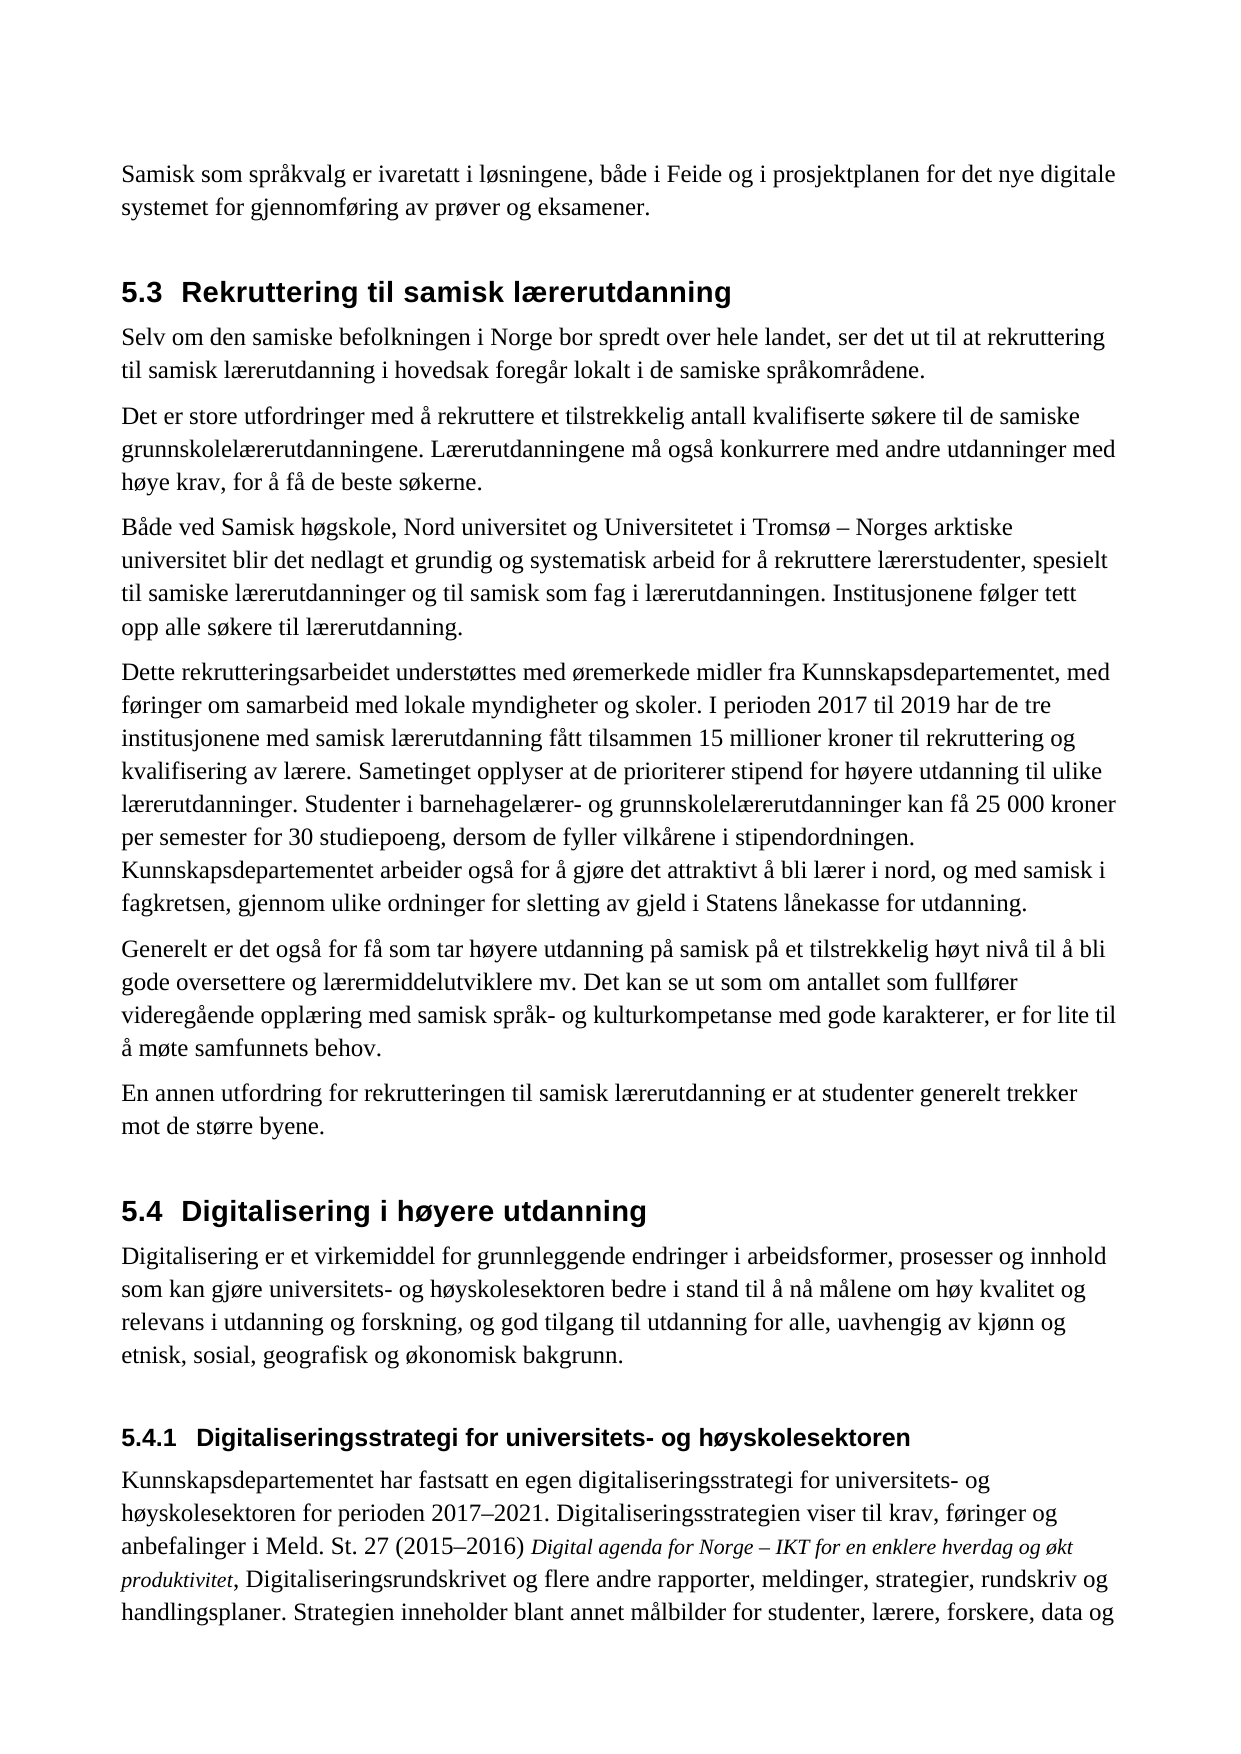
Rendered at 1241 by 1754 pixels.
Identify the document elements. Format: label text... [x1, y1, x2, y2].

text Dette rekrutteringsarbeidet understøttes med øremerkede midler fra Kunnskapsdepartementet, med føringer om samarbeid med lokale myndigheter og skoler. I perioden 2017 til 2019 har de tre institusjonene med samisk lærerutdanning fått tilsammen 15 millioner kroner til rekruttering og kvalifisering av lærere. Sametinget opplyser at de prioriterer stipend for høyere utdanning til ulike lærerutdanninger. Studenter i barnehagelærer- og grunnskolelærerutdanninger kan få 25 000 kroner per semester for 30 studiepoeng, dersom de fyller vilkårene i stipendordningen. Kunnskapsdepartementet arbeider også for å gjøre det attraktivt å bli lærer i nord, og med samisk i fagkretsen, gjennom ulike ordninger for sletting av gjeld i Statens lånekasse for utdanning. [121, 657, 1119, 917]
text Selv om den samiske befolkningen i Norge bor spredt over hele landet, ser det ut til at rekruttering til samisk lærerutdanning i hovedsak foregår lokalt i de samiske språkområdene. [121, 322, 1119, 384]
text En annen utfordring for rekrutteringen til samisk lærerutdanning er at studenter generelt trekker mot de større byene. [121, 1078, 1119, 1140]
text Det er store utfordringer med å rekruttere et tilstrekkelig antall kvalifiserte søkere til de samiske grunnskolelærerutdanningene. Lærerutdanningene må også konkurrere med andre utdanninger med høye krav, for å få de beste søkerne. [121, 401, 1119, 496]
text Digitalisering er et virkemiddel for grunnleggende endringer i arbeidsformer, prosesser og innhold som kan gjøre universitets- og høyskolesektoren bedre i stand til å nå målene om høy kvalitet og relevans i utdanning og forskning, og god tilgang til utdanning for alle, uavhengig av kjønn og etnisk, sosial, geografisk og økonomisk bakgrunn. [121, 1241, 1119, 1369]
subtitle Rekruttering til samisk lærerutdanning [121, 276, 1119, 309]
text Både ved Samisk høgskole, Nord universitet og Universitetet i Tromsø – Norges arktiske universitet blir det nedlagt et grundig og systematisk arbeid for å rekruttere lærerstudenter, spesielt til samiske lærerutdanninger og til samisk som fag i lærerutdanningen. Institusjonene følger tett opp alle søkere til lærerutdanning. [121, 512, 1119, 640]
subtitle Digitalisering i høyere utdanning [121, 1194, 1119, 1228]
text Samisk som språkvalg er ivaretatt i løsningene, både i Feide og i prosjektplanen for det nye digitale systemet for gjennomføring av prøver og eksamener. [121, 159, 1119, 221]
text Kunnskapsdepartementet har fastsatt en egen digitaliseringsstrategi for universitets- og høyskolesektoren for perioden 2017–2021. Digitaliseringsstrategien viser til krav, føringer og anbefalinger i Meld. St. 27 (2015–2016) Digital agenda for Norge – IKT for en enklere hverdag og økt produktivitet, Digitaliseringsrundskrivet og flere andre rapporter, meldinger, strategier, rundskriv og handlingsplaner. Strategien inneholder blant annet målbilder for studenter, lærere, forskere, data og [121, 1465, 1119, 1626]
text Generelt er det også for få som tar høyere utdanning på samisk på et tilstrekkelig høyt nivå til å bli gode oversettere og lærermiddelutviklere mv. Det kan se ut som om antallet som fullfører videregående opplæring med samisk språk- og kulturkompetanse med gode karakterer, er for lite til å møte samfunnets behov. [121, 934, 1119, 1062]
subtitle Digitaliseringsstrategi for universitets- og høyskolesektoren [121, 1423, 1119, 1452]
